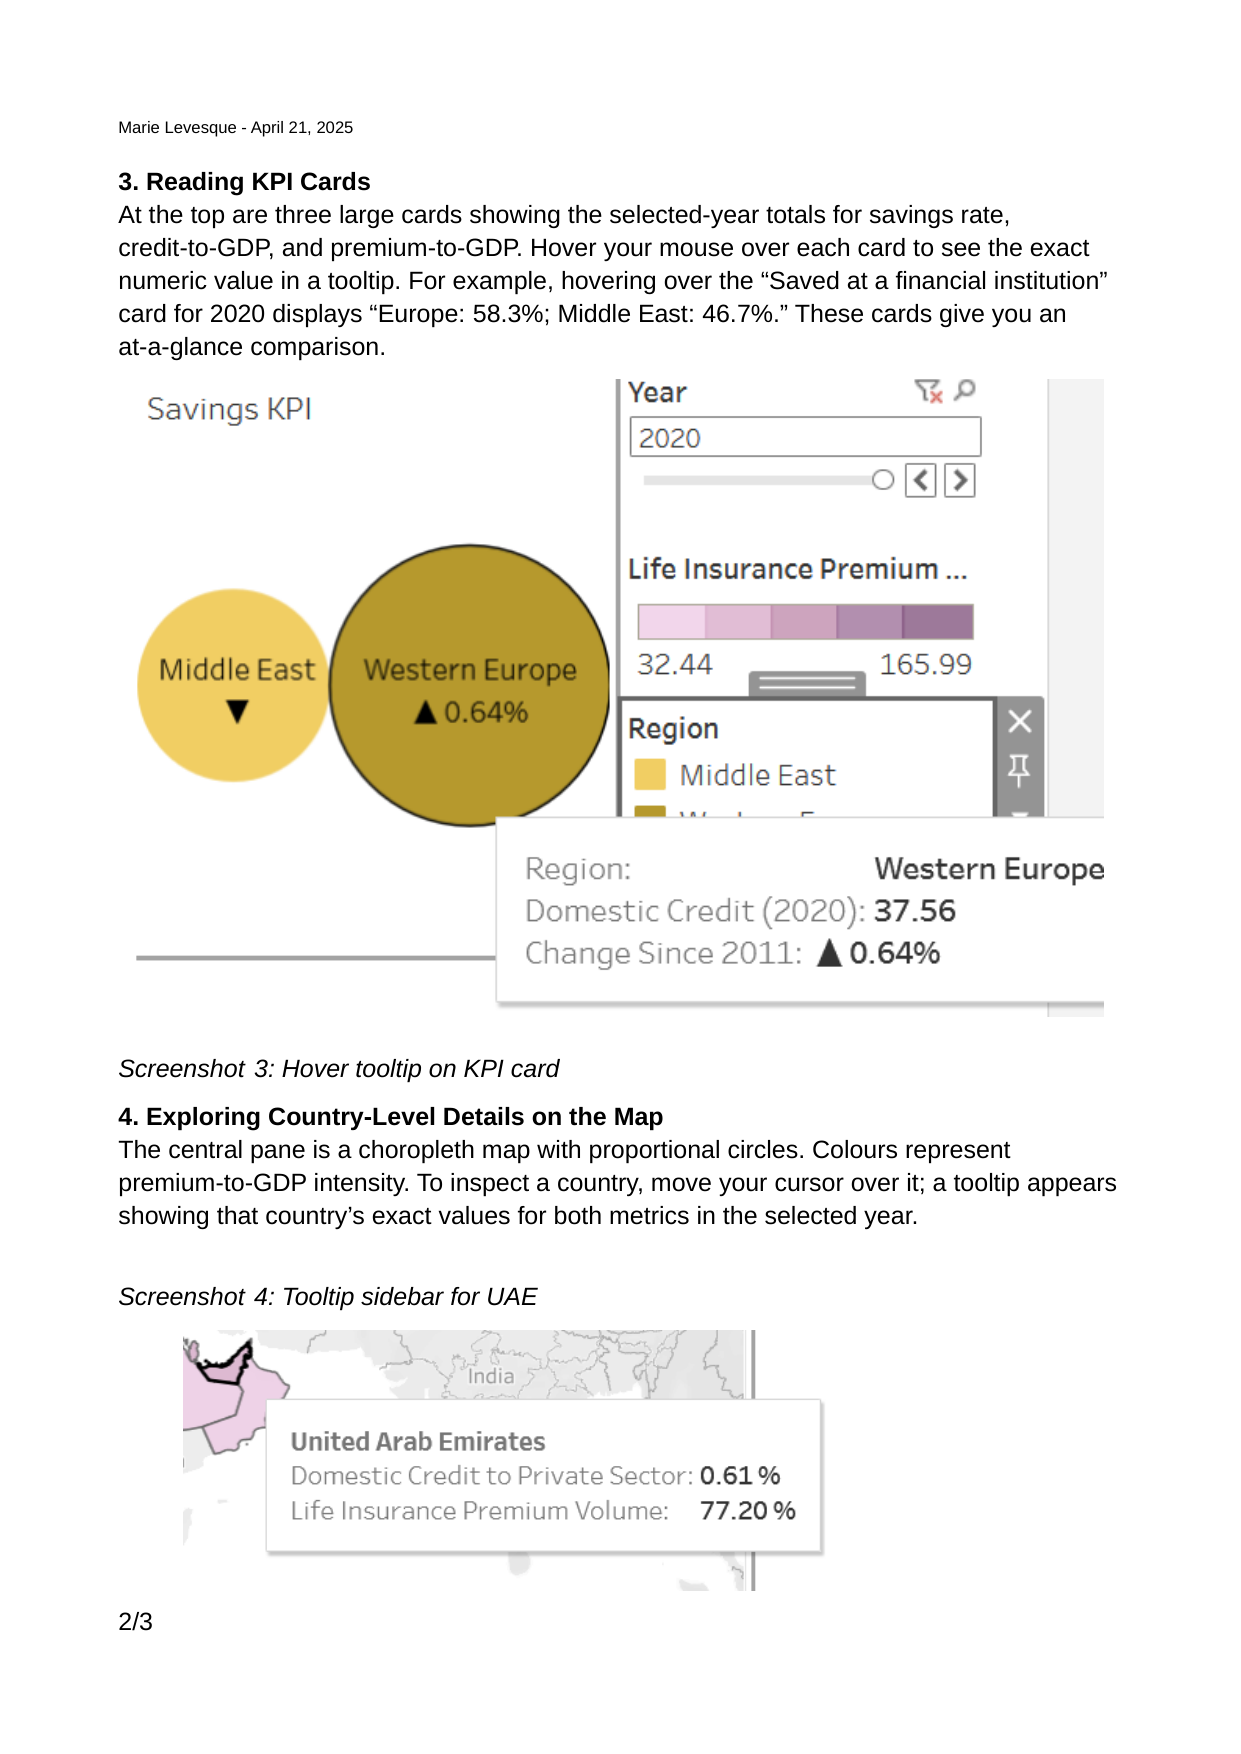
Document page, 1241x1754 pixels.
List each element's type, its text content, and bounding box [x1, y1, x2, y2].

text Screenshot 3: Hover tooltip on KPI card [118, 379, 1122, 1083]
text 3. Reading KPI Cards At the top are three large cards showing the selected-year totals for savings rate, credit‑to‑GDP, and premium‑to‑GDP. Hover your mouse over each card to see the exact numeric value in a tooltip. For example, hovering over the “Saved at a financial institution” card for 2020 displays “Europe: 58.3%; Middle East: 46.7%.” These cards give you an at‑a‑glance comparison. [118, 167, 1122, 361]
picture [183, 1330, 851, 1591]
text Screenshot 4: Tooltip sidebar for UAE [118, 1249, 1122, 1343]
text 4. Exploring Country‐Level Details on the Map The central pane is a choropleth map with proportional circles. Colours represent premium‑to‑GDP intensity. To inspect a country, move your cursor over it; a tooltip appears showing that country’s exact values for both metrics in the selected year. [118, 1102, 1122, 1230]
picture [136, 379, 1104, 1017]
